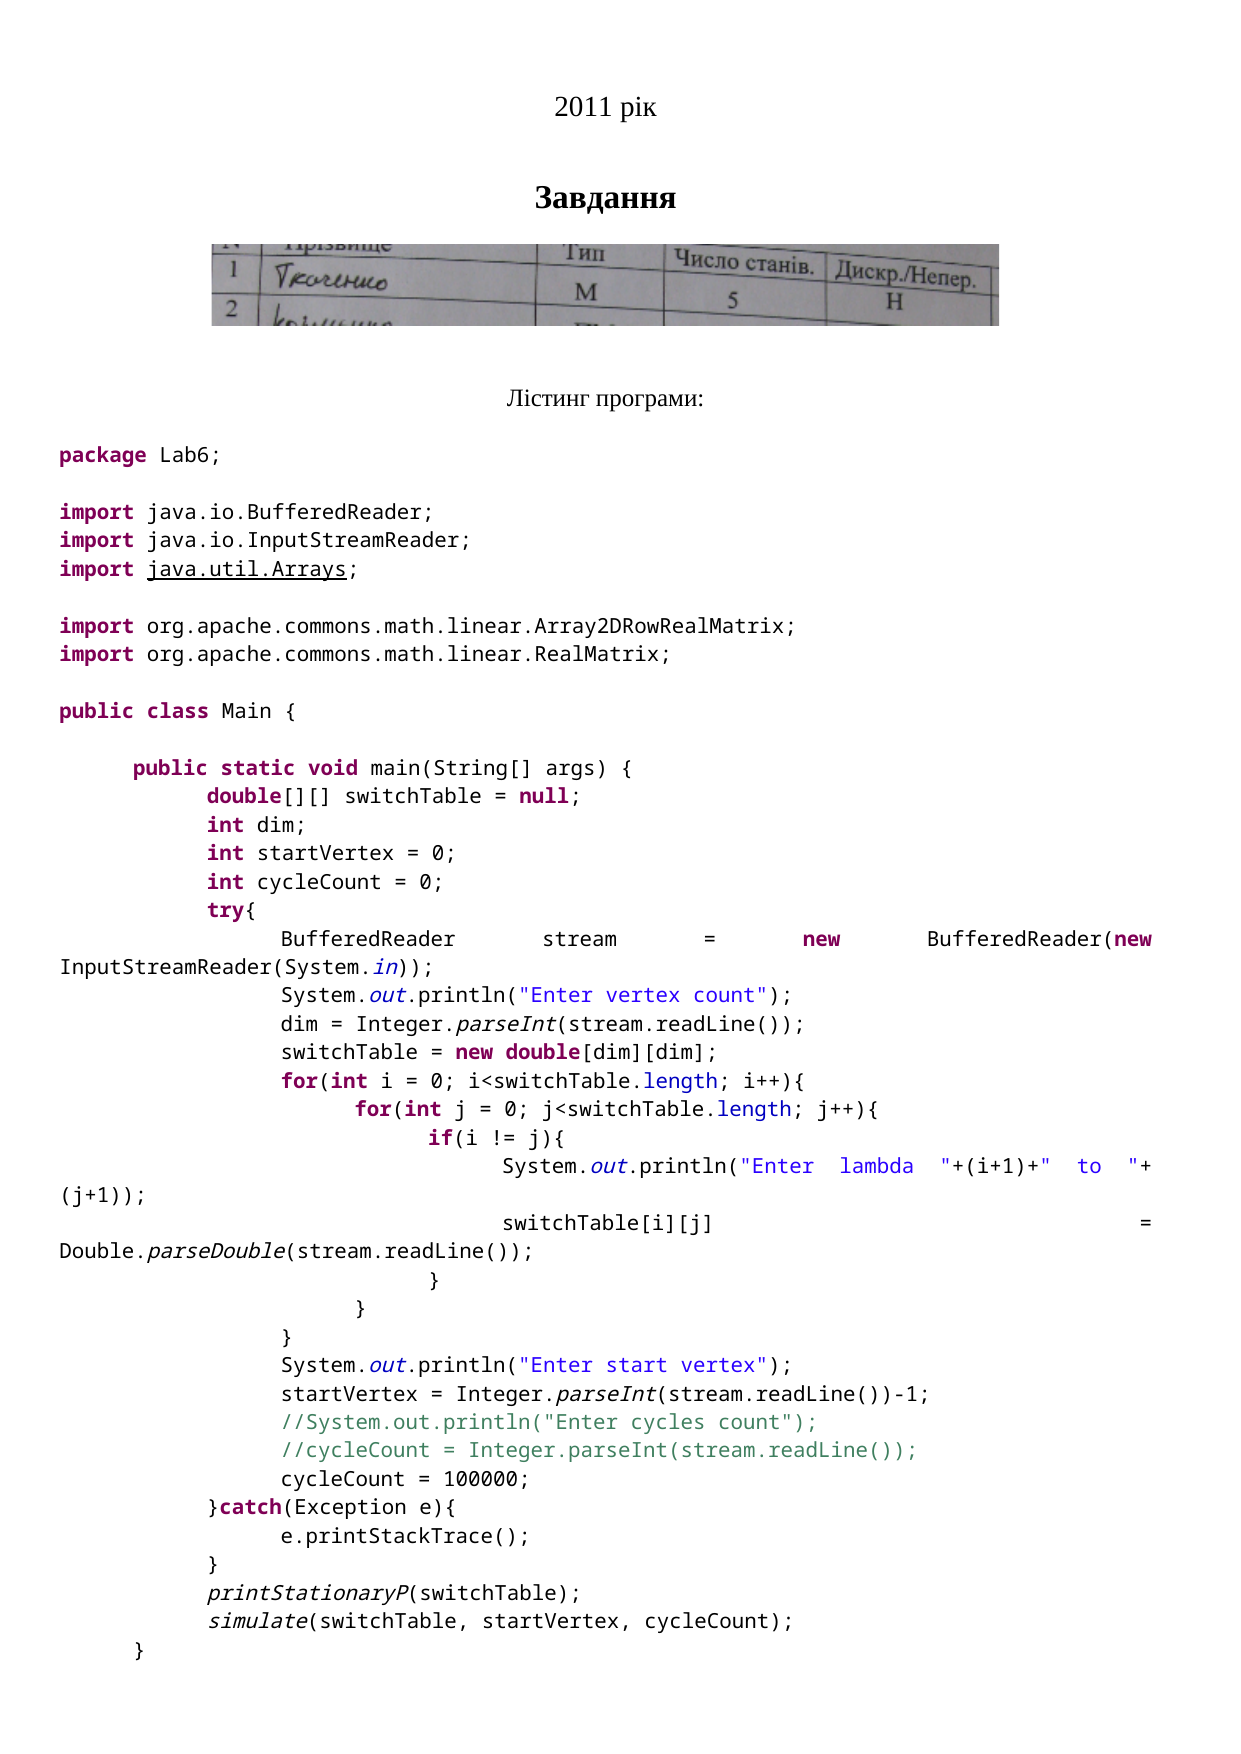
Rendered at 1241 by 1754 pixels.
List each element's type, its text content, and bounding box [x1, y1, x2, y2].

text printStationaryP(switchTable); [59, 1578, 1152, 1606]
text int cycleCount = 0; [59, 867, 1152, 895]
text public class Main { [59, 696, 1152, 725]
text import org.apache.commons.math.linear.RealMatrix; [59, 639, 1152, 668]
text package Lab6; [59, 440, 1152, 469]
text System.out.println("Enter start vertex"); [59, 1350, 1152, 1379]
text import java.util.Arrays; [59, 554, 1152, 582]
text if(i != j){ [59, 1123, 1152, 1151]
picture [211, 244, 1000, 326]
text import java.io.InputStreamReader; [59, 526, 1152, 554]
text dim = Integer.parseInt(stream.readLine()); [59, 1009, 1152, 1037]
text BufferedReader stream = new BufferedReader(new InputStreamReader(System.in)); [59, 924, 1152, 981]
text } [59, 1293, 1152, 1322]
text //System.out.println("Enter cycles count"); [59, 1407, 1152, 1436]
text Лістинг програми: [0, 383, 1152, 412]
text int startVertex = 0; [59, 838, 1152, 867]
text e.printStackTrace(); [59, 1521, 1152, 1549]
text int dim; [59, 810, 1152, 838]
text } [59, 1322, 1152, 1350]
text for(int i = 0; i<switchTable.length; i++){ [59, 1066, 1152, 1094]
text startVertex = Integer.parseInt(stream.readLine())-1; [59, 1379, 1152, 1407]
text for(int j = 0; j<switchTable.length; j++){ [59, 1094, 1152, 1123]
text try{ [59, 895, 1152, 924]
text public static void main(String[] args) { [59, 753, 1152, 782]
text 2011 рік [59, 89, 1152, 122]
text } [59, 1635, 1152, 1663]
text } [59, 1549, 1152, 1578]
text Завдання [59, 177, 1152, 216]
text switchTable = new double[dim][dim]; [59, 1037, 1152, 1066]
text }catch(Exception e){ [59, 1492, 1152, 1521]
text System.out.println("Enter lambda "+(i+1)+" to "+(j+1)); [59, 1151, 1152, 1208]
text //cycleCount = Integer.parseInt(stream.readLine()); [59, 1436, 1152, 1464]
text cycleCount = 100000; [59, 1464, 1152, 1492]
text double[][] switchTable = null; [59, 782, 1152, 810]
text System.out.println("Enter vertex count"); [59, 981, 1152, 1009]
text import org.apache.commons.math.linear.Array2DRowRealMatrix; [59, 611, 1152, 639]
text } [59, 1265, 1152, 1293]
text simulate(switchTable, startVertex, cycleCount); [59, 1606, 1152, 1635]
text import java.io.BufferedReader; [59, 497, 1152, 526]
text switchTable[i][j] = Double.parseDouble(stream.readLine()); [59, 1208, 1152, 1265]
